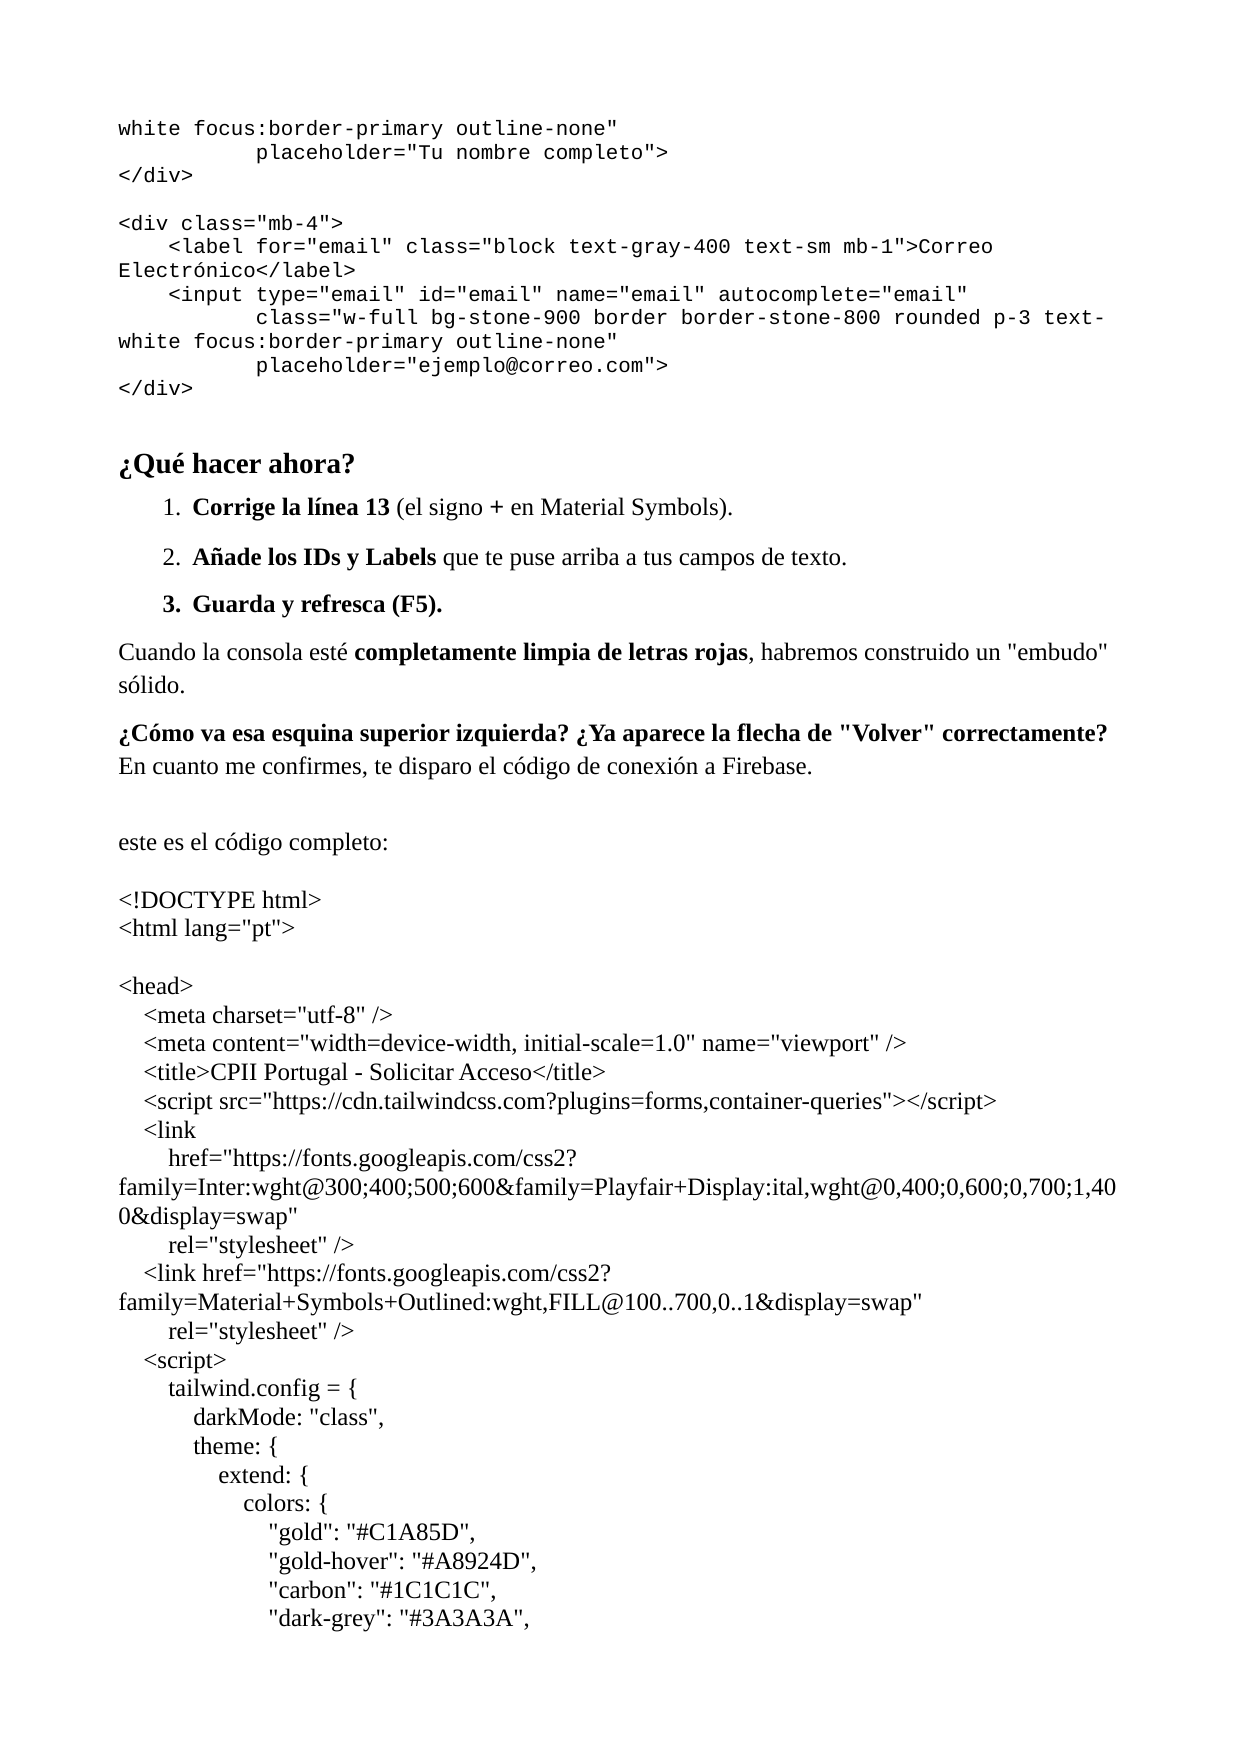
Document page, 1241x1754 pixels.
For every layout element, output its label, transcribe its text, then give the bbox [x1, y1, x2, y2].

table_cell este es el código completo: <!DOCTYPE html> <html lang="pt"> <head> <meta charset="utf-8" /> <meta content="width=device-width, initial-scale=1.0" name="viewport" /> <title>CPII Portugal - Solicitar Acceso</title> <script src="https://cdn.tailwindcss.com?plugins=forms,container-queries"></script> <link href="https://fonts.googleapis.com/css2?family=Inter:wght@300;400;500;600&family=Playfair+Display:ital,wght@0,400;0,600;0,700;1,400&display=swap" rel="stylesheet" /> <link href="https://fonts.googleapis.com/css2?family=Material+Symbols+Outlined:wght,FILL@100..700,0..1&display=swap" rel="stylesheet" /> <script> tailwind.config = { darkMode: "class", theme: { extend: { colors: { "gold": "#C1A85D", "gold-hover": "#A8924D", "carbon": "#1C1C1C", "dark-grey": "#3A3A3A", [118, 827, 1122, 1632]
table_cell white focus:border-primary outline-none" placeholder="Tu nombre completo"> </div> <div class="mb-4"> <label for="email" class="block text-gray-400 text-sm mb-1">Correo Electrónico</label> <input type="email" id="email" name="email" autocomplete="email" class="w-full bg-stone-900 border border-stone-800 rounded p-3 text-white focus:border-primary outline-none" placeholder="ejemplo@correo.com"> </div> ¿Qué hacer ahora? Corrige la línea 13 (el signo + en Material Symbols). Añade los IDs y Labels que te puse arriba a tus campos de texto. Guarda y refresca (F5). Cuando la consola esté completamente limpia de letras rojas, habremos construido un "embudo" sólido. ¿Cómo va esa esquina superior izquierda? ¿Ya aparece la flecha de "Volver" correctamente? En cuanto me confirmes, te disparo el código de conexión a Firebase. [118, 118, 1122, 827]
